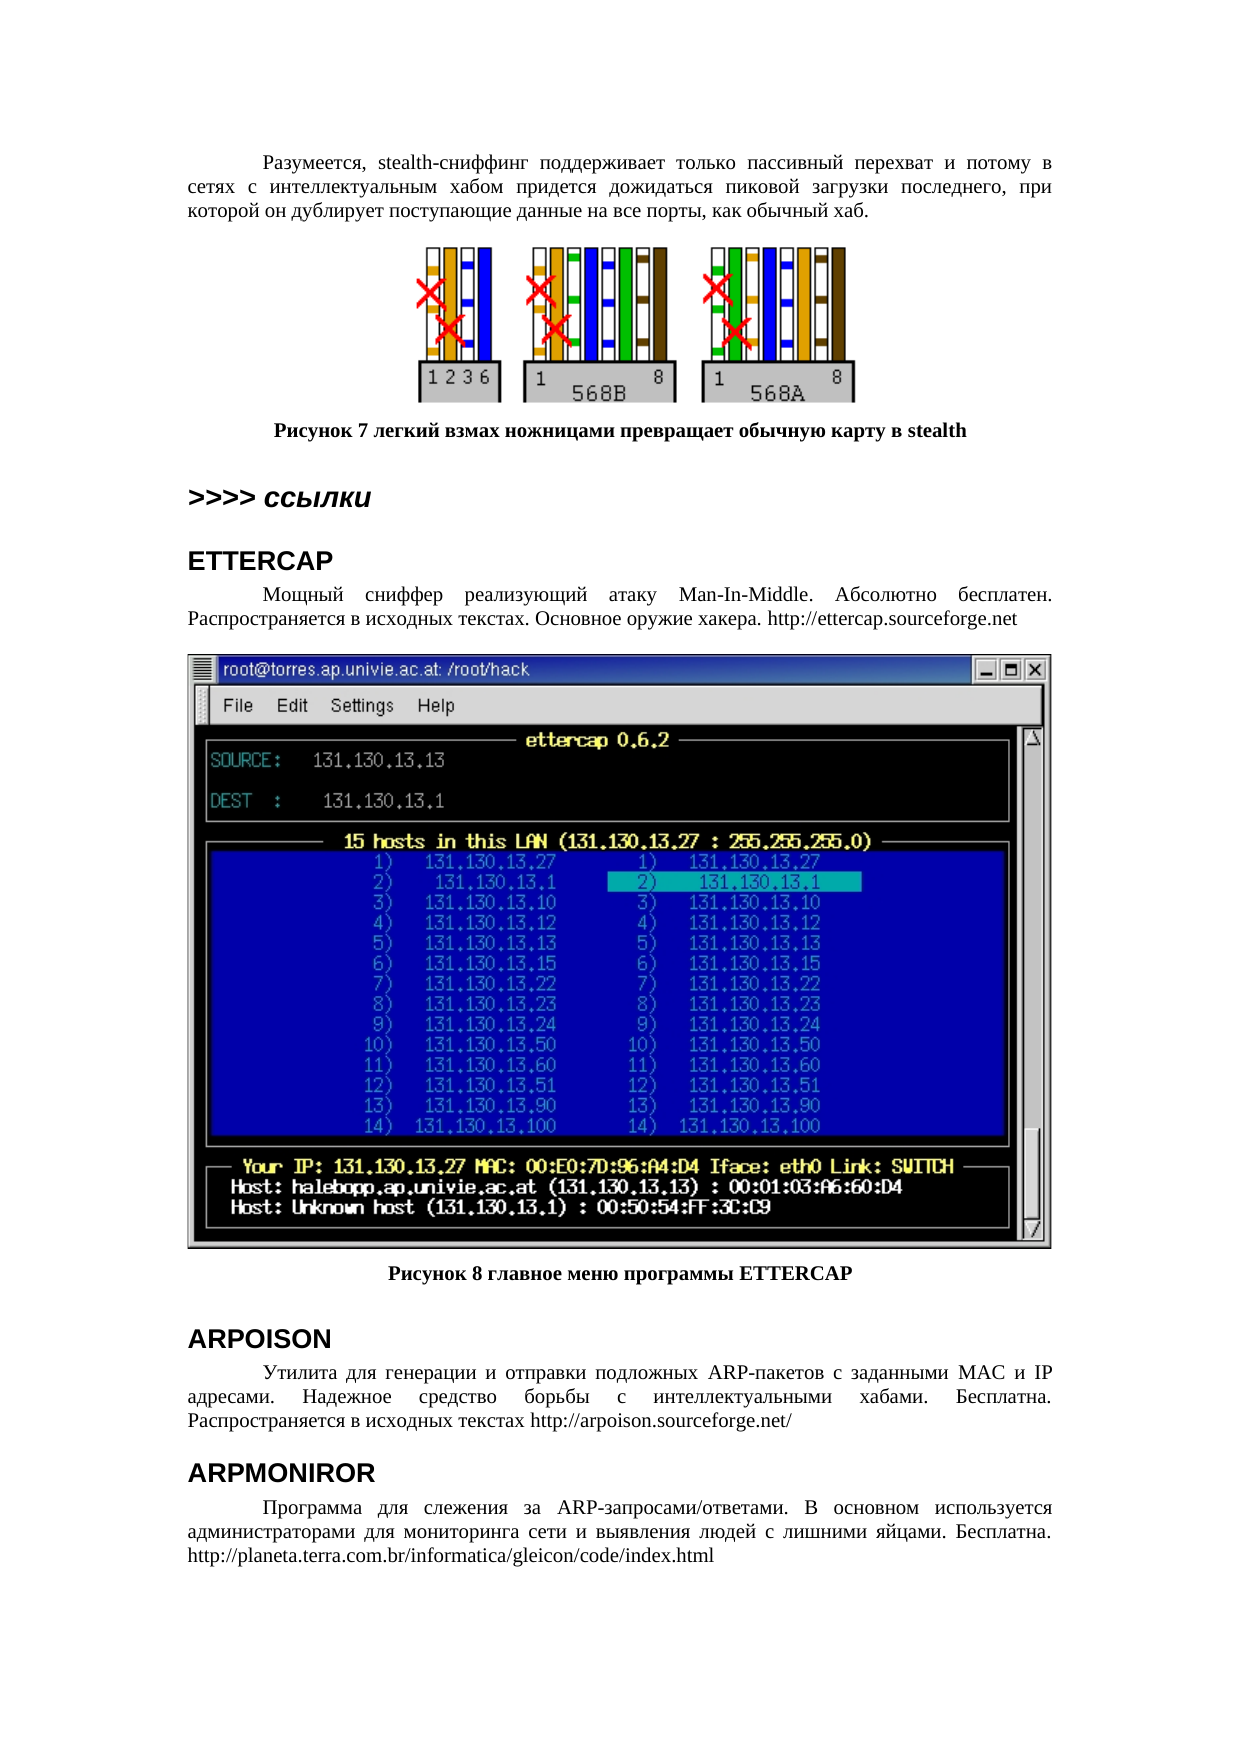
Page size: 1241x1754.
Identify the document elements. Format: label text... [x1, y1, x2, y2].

text Утилита для генерации и отправки подложных ARP-пакетов с заданными MAC и IP адресами. Надежное средство борьбы с интеллектуальными хабами. Бесплатна. Распространяется в исходных текстах http://arpoison.sourceforge.net/ [187, 1360, 1053, 1432]
subtitle >>>> ссылки [187, 480, 1053, 513]
subtitle ARPMONIROR [187, 1457, 1053, 1489]
subtitle ETTERCAP [187, 544, 1053, 576]
text Программа для слежения за ARP-запросами/ответами. В основном используется администраторами для мониторинга сети и выявления людей с лишними яйцами. Бесплатна. http://planeta.terra.com.br/informatica/gleicon/code/index.html [187, 1495, 1053, 1567]
text Рисунок 8 главное меню программы ETTERCAP [187, 1261, 1053, 1285]
picture [381, 246, 859, 406]
text Разумеется, stealth-сниффинг поддерживает только пассивный перехват и потому в сетях с интеллектуальным хабом придется дожидаться пиковой загрузки последнего, при которой он дублирует поступающие данные на все порты, как обычный хаб. [187, 150, 1053, 222]
text Мощный сниффер реализующий атаку Man-In-Middle. Абсолютно бесплатен. Распространяется в исходных текстах. Основное оружие хакера. http://ettercap.sourceforge.net [187, 582, 1053, 630]
text Рисунок 7 легкий взмах ножницами превращает обычную карту в stealth [187, 418, 1053, 442]
subtitle ARPOISON [187, 1323, 1053, 1354]
picture [187, 654, 1052, 1249]
